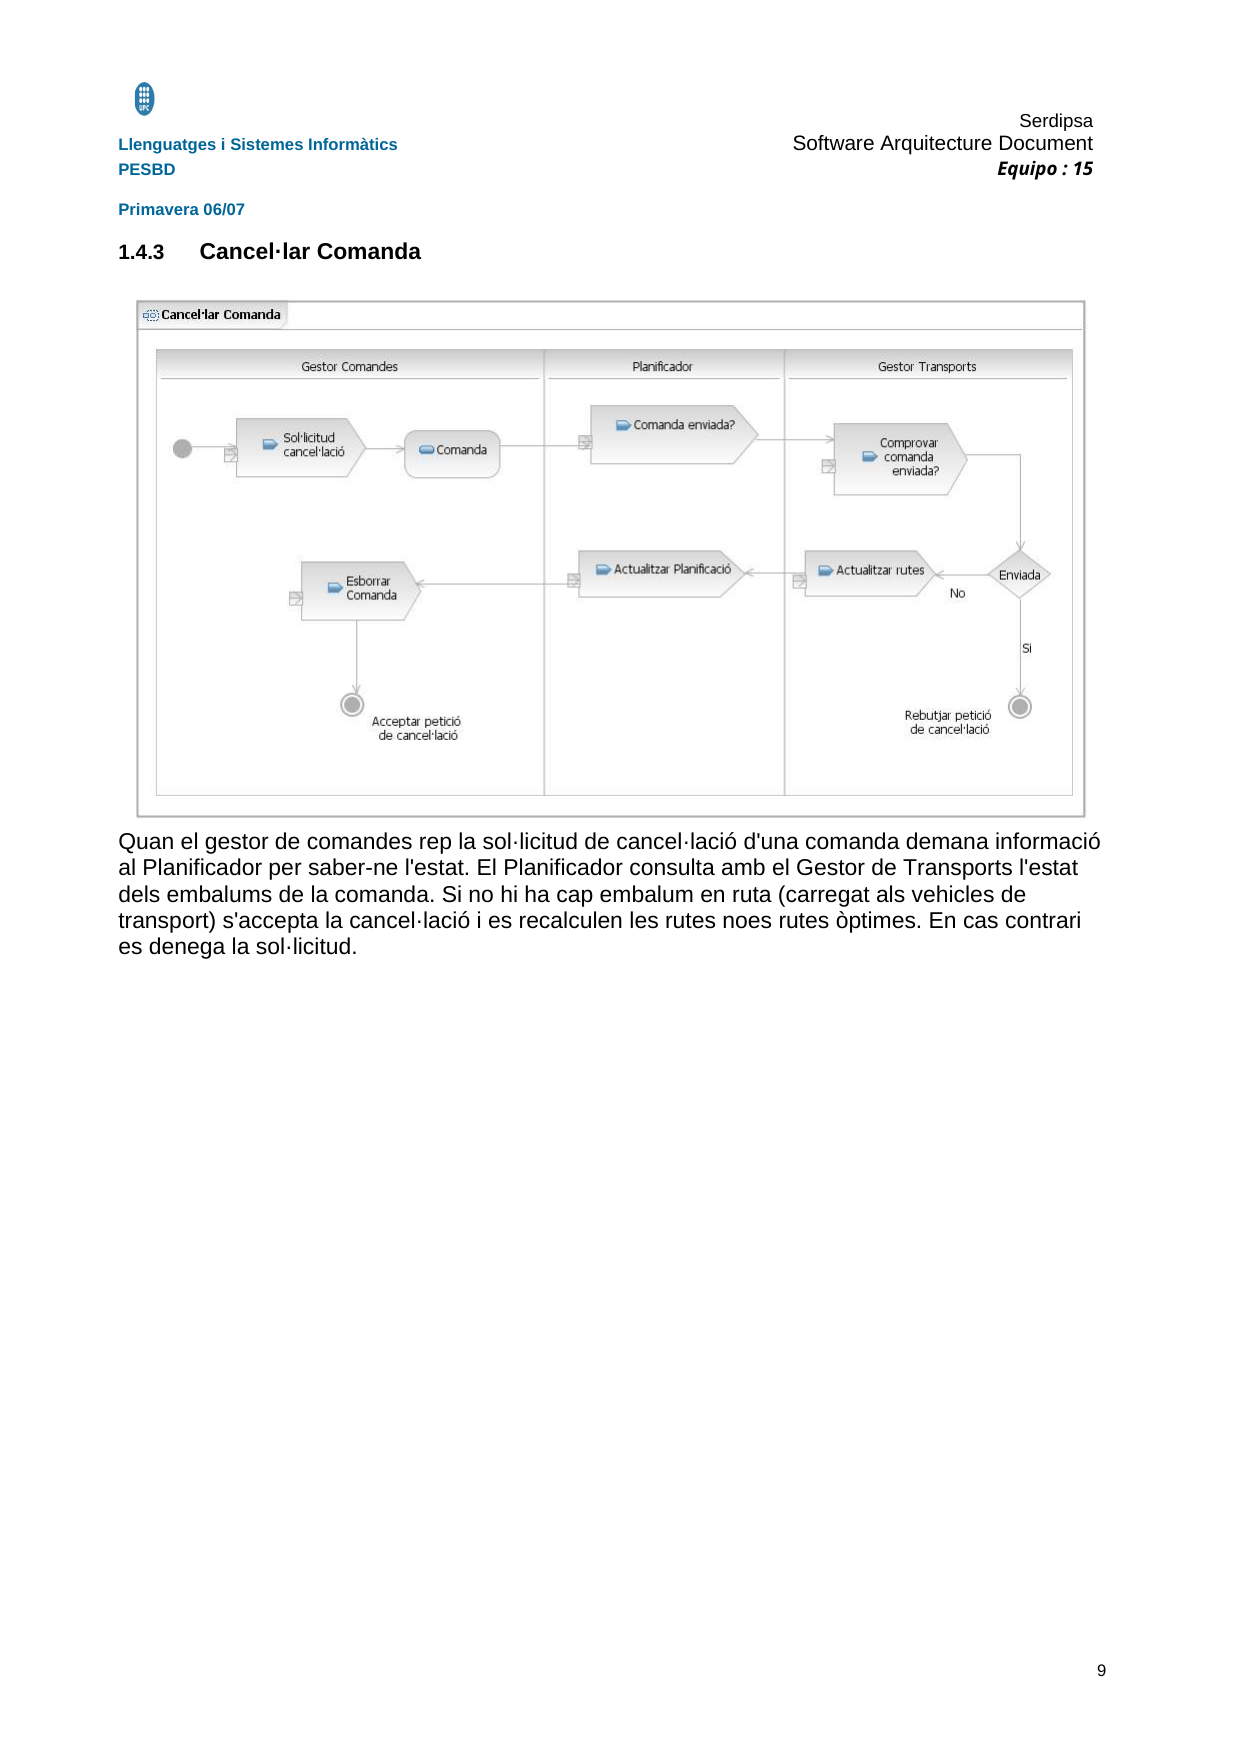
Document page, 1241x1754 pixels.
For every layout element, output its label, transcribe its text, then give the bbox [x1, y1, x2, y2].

subtitle Cancel·lar Comanda [118, 238, 1106, 264]
picture [127, 291, 1097, 828]
text Quan el gestor de comandes rep la sol·licitud de cancel·lació d'una comanda demana informació al Planificador per saber-ne l'estat. El Planificador consulta amb el Gestor de Transports l'estat dels embalums de la comanda. Si no hi ha cap embalum en ruta (carregat als vehicles de transport) s'accepta la cancel·lació i es recalculen les rutes noes rutes òptimes. En cas contrari es denega la sol·licitud. [118, 271, 1106, 959]
